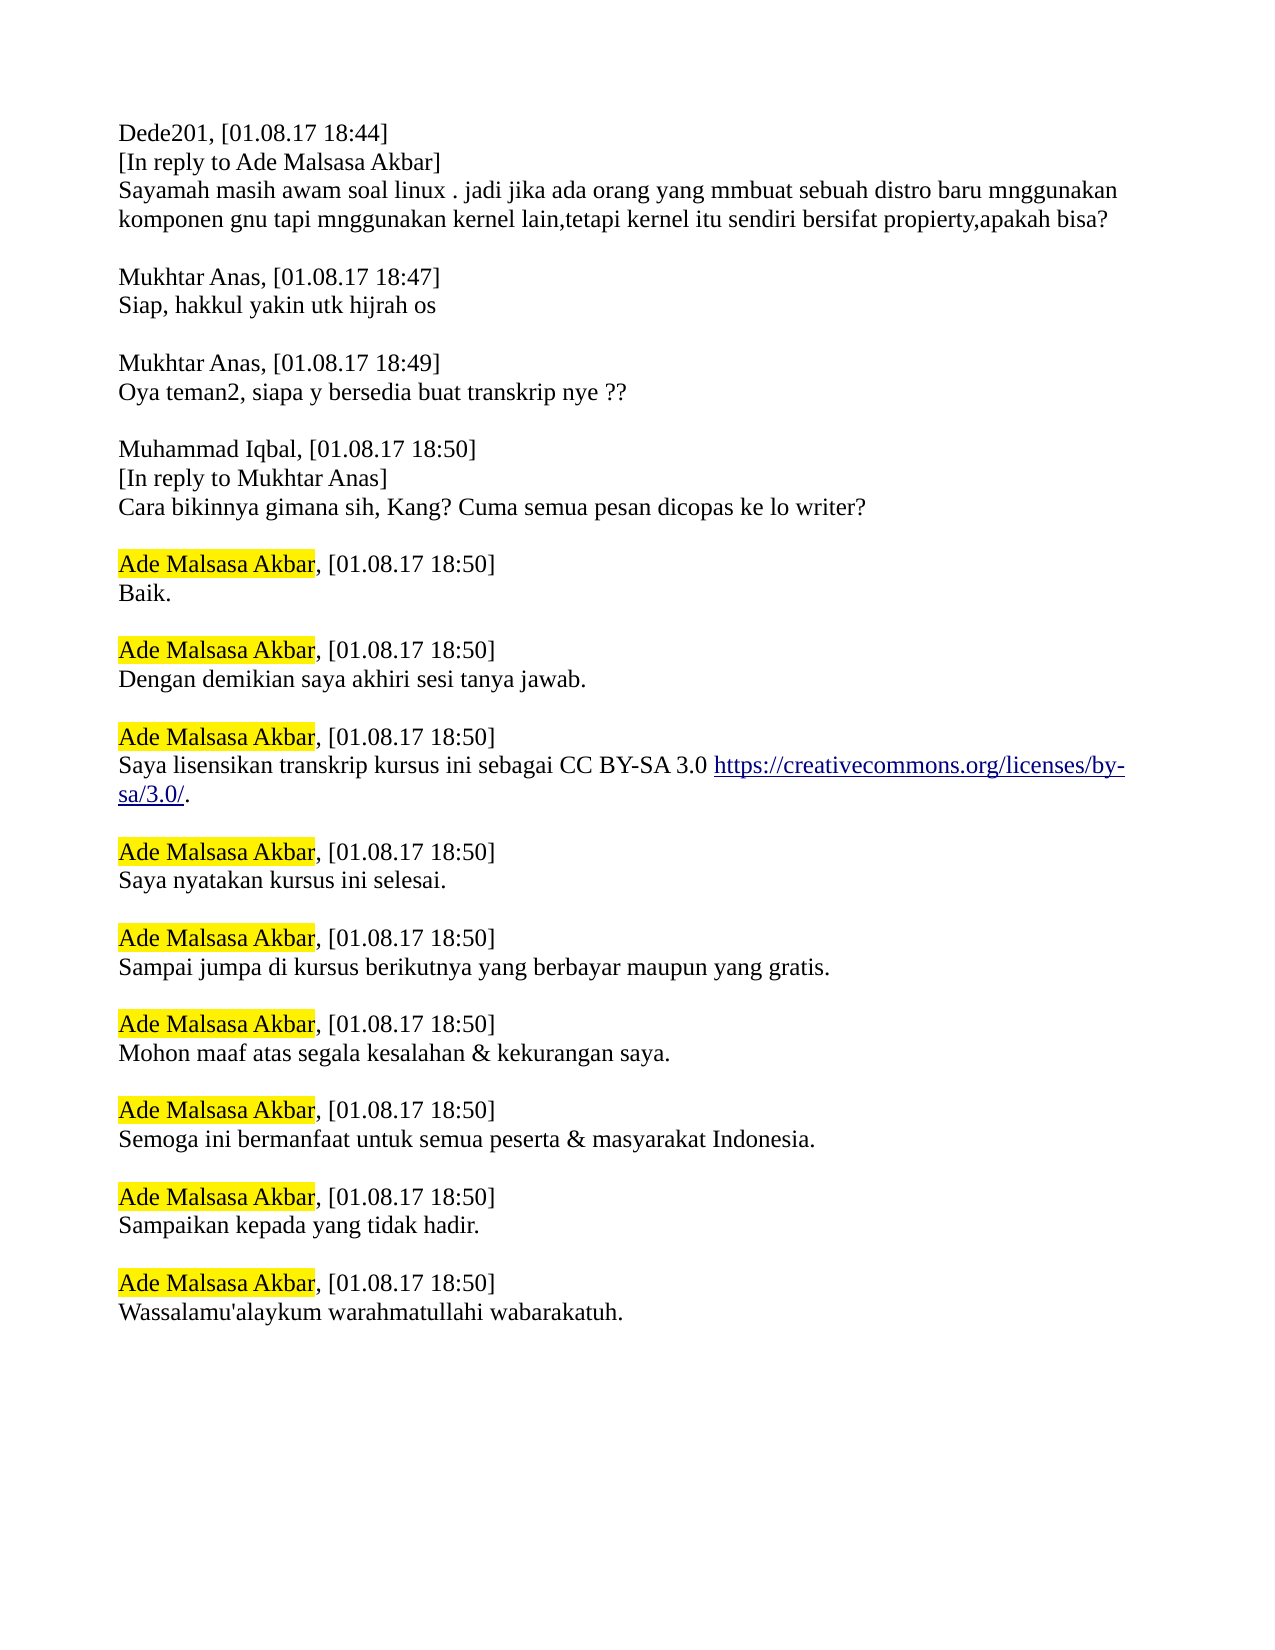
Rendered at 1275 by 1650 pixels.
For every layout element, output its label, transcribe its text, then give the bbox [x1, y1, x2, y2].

text Ade Malsasa Akbar, [01.08.17 18:50] [118, 837, 1157, 866]
text Wassalamu'alaykum warahmatullahi wabarakatuh. [118, 1297, 1157, 1326]
text Saya lisensikan transkrip kursus ini sebagai CC BY-SA 3.0 https://creativecommons.org/licenses/by-sa/3.0/. [118, 751, 1157, 808]
text Sampai jumpa di kursus berikutnya yang berbayar maupun yang gratis. [118, 952, 1157, 981]
text Baik. [118, 578, 1157, 607]
text Saya nyatakan kursus ini selesai. [118, 866, 1157, 894]
text Ade Malsasa Akbar, [01.08.17 18:50] [118, 1268, 1157, 1297]
text Cara bikinnya gimana sih, Kang? Cuma semua pesan dicopas ke lo writer? [118, 492, 1157, 521]
text Dengan demikian saya akhiri sesi tanya jawab. [118, 664, 1157, 693]
text Mukhtar Anas, [01.08.17 18:47] [118, 262, 1157, 291]
text Siap, hakkul yakin utk hijrah os [118, 291, 1157, 319]
text Ade Malsasa Akbar, [01.08.17 18:50] [118, 1009, 1157, 1038]
text Mukhtar Anas, [01.08.17 18:49] [118, 348, 1157, 377]
text Mohon maaf atas segala kesalahan & kekurangan saya. [118, 1038, 1157, 1067]
text Ade Malsasa Akbar, [01.08.17 18:50] [118, 923, 1157, 952]
text Ade Malsasa Akbar, [01.08.17 18:50] [118, 1096, 1157, 1124]
text [In reply to Mukhtar Anas] [118, 463, 1157, 492]
text Ade Malsasa Akbar, [01.08.17 18:50] [118, 722, 1157, 751]
text Dede201, [01.08.17 18:44] [118, 118, 1157, 147]
text Semoga ini bermanfaat untuk semua peserta & masyarakat Indonesia. [118, 1124, 1157, 1153]
text Sayamah masih awam soal linux . jadi jika ada orang yang mmbuat sebuah distro baru mnggunakan komponen gnu tapi mnggunakan kernel lain,tetapi kernel itu sendiri bersifat propierty,apakah bisa? [118, 176, 1157, 233]
text Ade Malsasa Akbar, [01.08.17 18:50] [118, 549, 1157, 578]
text [In reply to Ade Malsasa Akbar] [118, 147, 1157, 176]
text Ade Malsasa Akbar, [01.08.17 18:50] [118, 1182, 1157, 1211]
text Muhammad Iqbal, [01.08.17 18:50] [118, 434, 1157, 463]
text Sampaikan kepada yang tidak hadir. [118, 1211, 1157, 1239]
text Ade Malsasa Akbar, [01.08.17 18:50] [118, 636, 1157, 664]
text Oya teman2, siapa y bersedia buat transkrip nye ?? [118, 377, 1157, 406]
